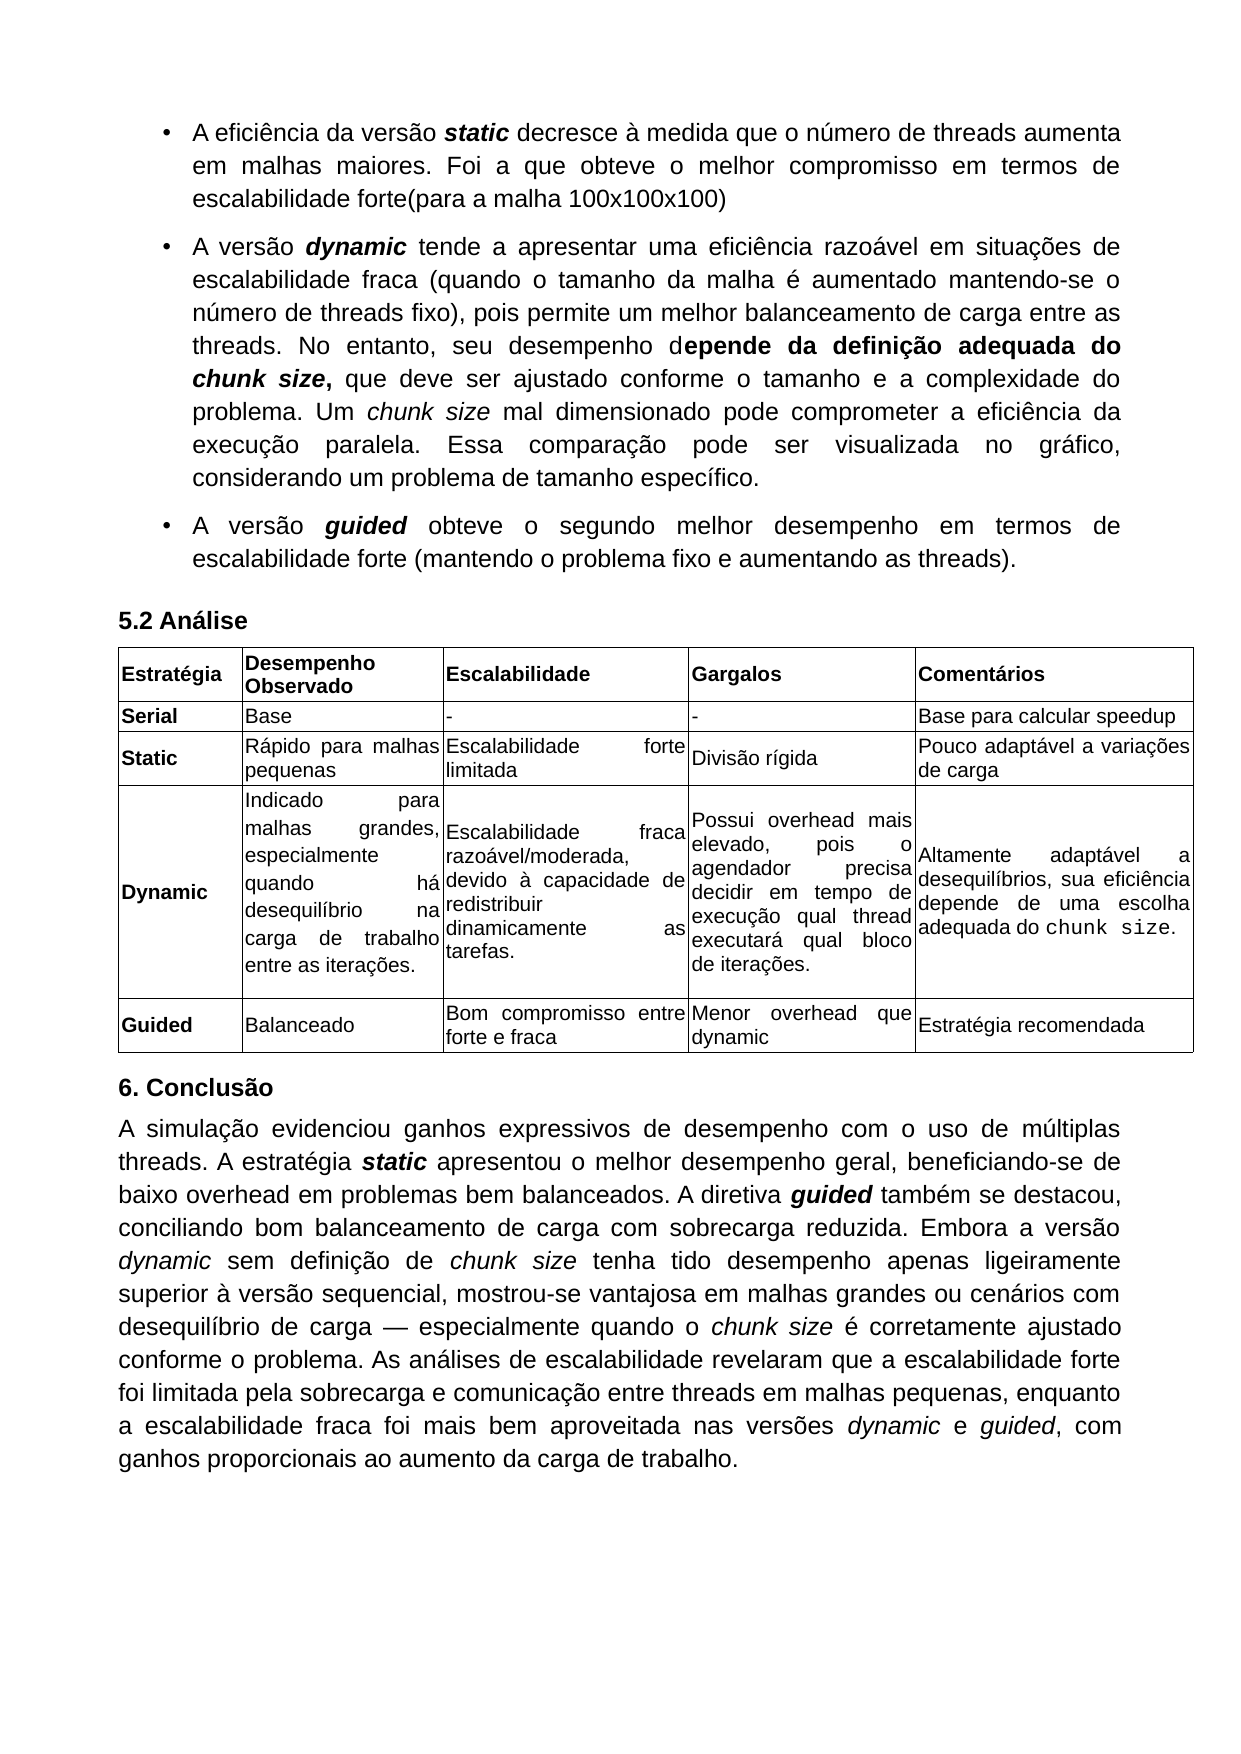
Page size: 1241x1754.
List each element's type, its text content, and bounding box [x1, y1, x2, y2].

table_cell Serial [119, 702, 242, 731]
table_cell Escalabilidade forte limitada [444, 732, 688, 785]
subtitle 6. Conclusão [118, 1073, 1122, 1101]
list A versão dynamic tende a apresentar uma eficiência razoável em situações de escalabilidade fraca (quando o tamanho da malha é aumentado mantendo-se o número de threads fixo), pois permite um melhor balanceamento de carga entre as threads. No entanto, seu desempenho depende da definição adequada do chunk size, que deve ser ajustado conforme o tamanho e a complexidade do problema. Um chunk size mal dimensionado pode comprometer a eficiência da execução paralela. Essa comparação pode ser visualizada no gráfico, considerando um problema de tamanho específico. [162, 232, 1122, 492]
table_cell - [689, 702, 915, 731]
table_cell Base para calcular speedup [916, 702, 1193, 731]
table_cell Balanceado [243, 999, 443, 1052]
table_cell Pouco adaptável a variações de carga [916, 732, 1193, 785]
table_cell Bom compromisso entre forte e fraca [444, 999, 688, 1052]
table_cell Menor overhead que dynamic [689, 999, 915, 1052]
table_cell Possui overhead mais elevado, pois o agendador precisa decidir em tempo de execução qual thread executará qual bloco de iterações. [689, 786, 915, 998]
table_header Gargalos [689, 648, 915, 701]
table_cell Base [243, 702, 443, 731]
table_header Comentários [916, 648, 1193, 701]
table_cell Altamente adaptável a desequilíbrios, sua eficiência depende de uma escolha adequada do chunk size. [916, 786, 1193, 998]
table_cell - [444, 702, 688, 731]
table_cell Dynamic [119, 786, 242, 998]
table_header Escalabilidade [444, 648, 688, 701]
table_cell Guided [119, 999, 242, 1052]
table_cell Indicado para malhas grandes, especialmente quando há desequilíbrio na carga de trabalho entre as iterações. [243, 786, 443, 998]
table_cell Static [119, 732, 242, 785]
table_cell Divisão rígida [689, 732, 915, 785]
table_cell Estratégia recomendada [916, 999, 1193, 1052]
table_header Desempenho Observado [243, 648, 443, 701]
text A simulação evidenciou ganhos expressivos de desempenho com o uso de múltiplas threads. A estratégia static apresentou o melhor desempenho geral, beneficiando-se de baixo overhead em problemas bem balanceados. A diretiva guided também se destacou, conciliando bom balanceamento de carga com sobrecarga reduzida. Embora a versão dynamic sem definição de chunk size tenha tido desempenho apenas ligeiramente superior à versão sequencial, mostrou-se vantajosa em malhas grandes ou cenários com desequilíbrio de carga — especialmente quando o chunk size é corretamente ajustado conforme o problema. As análises de escalabilidade revelaram que a escalabilidade forte foi limitada pela sobrecarga e comunicação entre threads em malhas pequenas, enquanto a escalabilidade fraca foi mais bem aproveitada nas versões dynamic e guided, com ganhos proporcionais ao aumento da carga de trabalho. [118, 1114, 1122, 1473]
subtitle 5.2 Análise [118, 606, 1122, 635]
table_cell Escalabilidade fraca razoável/moderada, devido à capacidade de redistribuir dinamicamente as tarefas. [444, 786, 688, 998]
list A versão guided obteve o segundo melhor desempenho em termos de escalabilidade forte (mantendo o problema fixo e aumentando as threads). [162, 511, 1122, 573]
table_header Estratégia [119, 648, 242, 701]
table_cell Rápido para malhas pequenas [243, 732, 443, 785]
list A eficiência da versão static decresce à medida que o número de threads aumenta em malhas maiores. Foi a que obteve o melhor compromisso em termos de escalabilidade forte(para a malha 100x100x100) [162, 118, 1122, 213]
